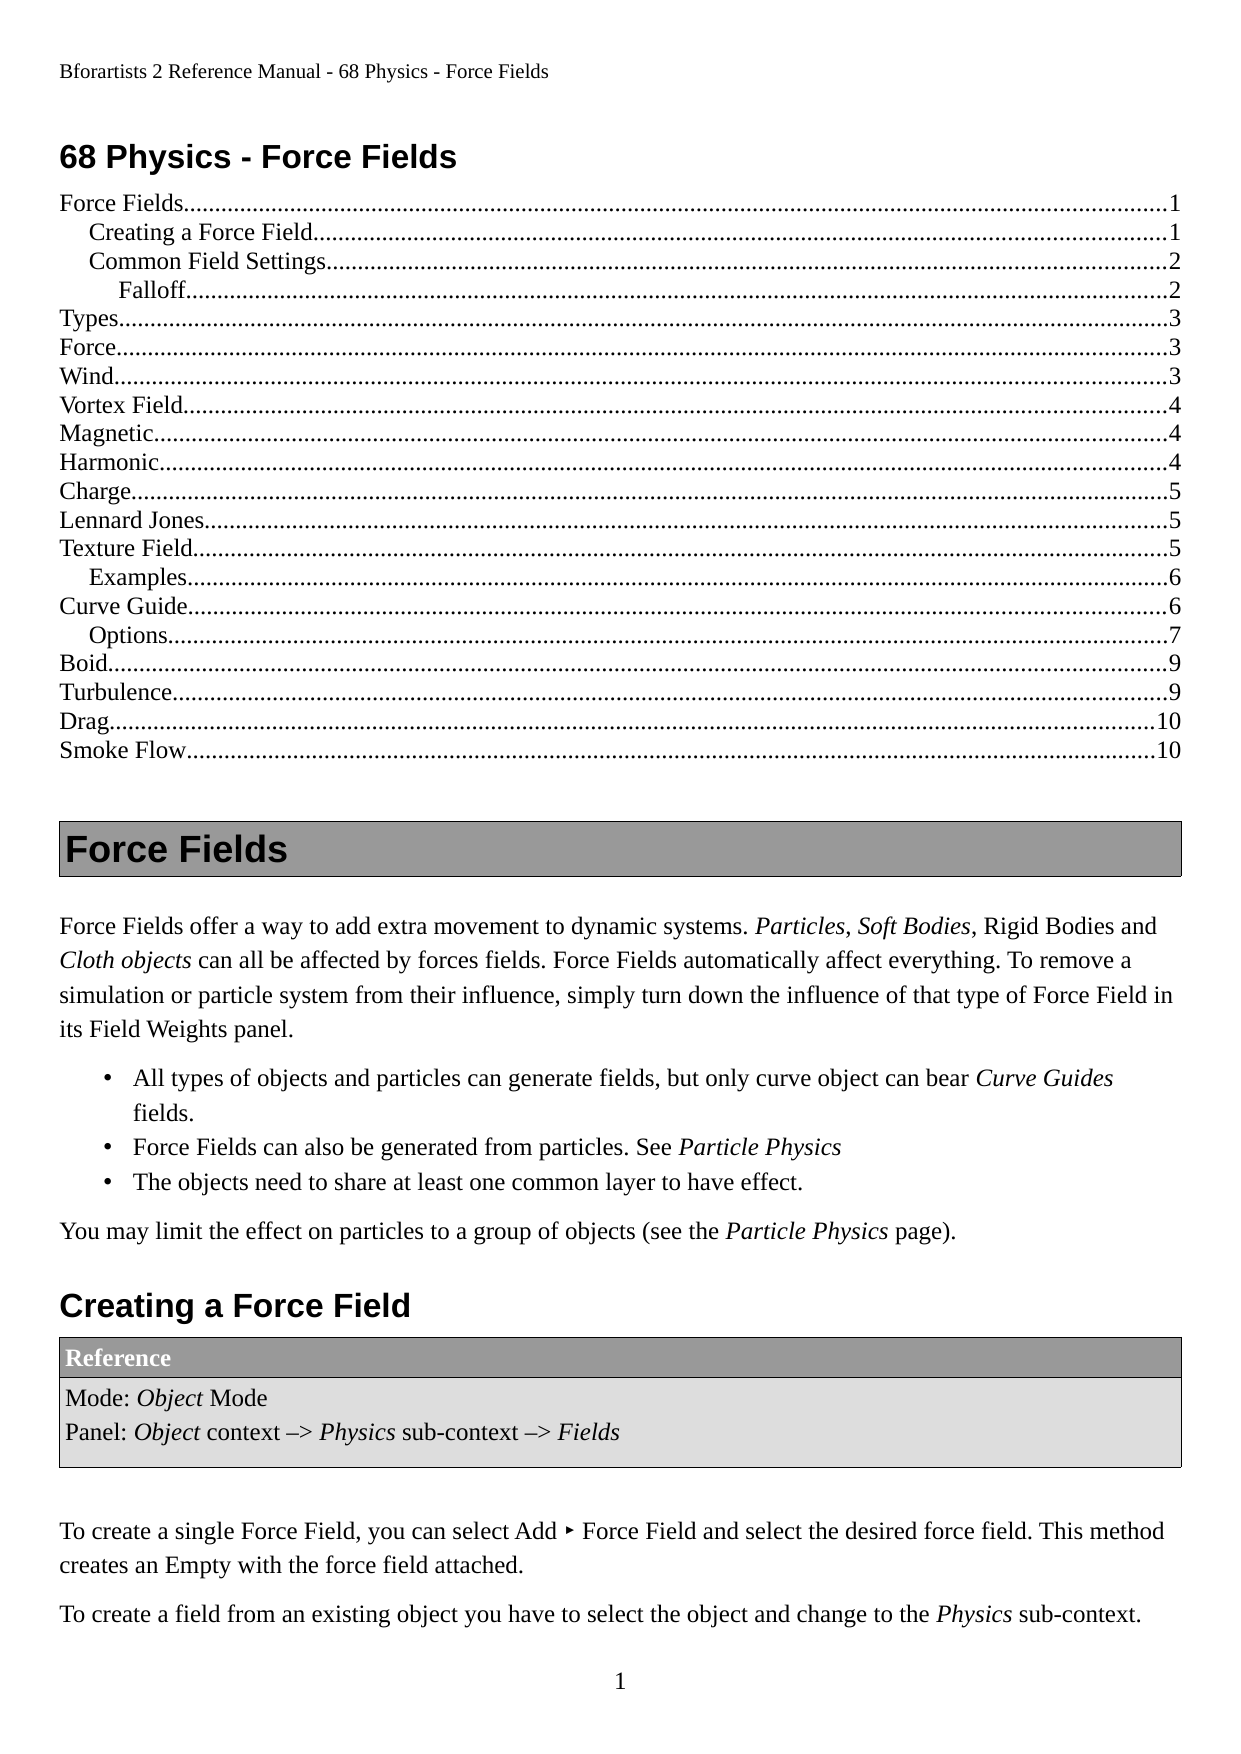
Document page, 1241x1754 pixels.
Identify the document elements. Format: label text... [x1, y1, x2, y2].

text Wind 3 [59, 361, 1181, 390]
subtitle 68 Physics - Force Fields [59, 138, 1181, 176]
text You may limit the effect on particles to a group of objects (see the Particle Physics page). [59, 1216, 1181, 1244]
text Vortex Field 4 [59, 390, 1181, 418]
text Force Fields 1 [59, 188, 1181, 217]
list All types of objects and particles can generate fields, but only curve object can bear Curve Guides fields. [103, 1063, 1181, 1127]
text Drag 10 [59, 706, 1181, 735]
text Examples 6 [88, 562, 1181, 591]
text Turbulence 9 [59, 677, 1181, 706]
text Types 3 [59, 303, 1181, 332]
text Force Fields offer a way to add extra movement to dynamic systems. Particles, Soft Bodies, Rigid Bodies and Cloth objects can all be affected by forces fields. Force Fields automatically affect everything. To remove a simulation or particle system from their influence, simply turn down the influence of that type of Force Field in its Field Weights panel. [59, 911, 1181, 1043]
table_header Reference [60, 1338, 1181, 1377]
text Magnetic 4 [59, 418, 1181, 447]
text Creating a Force Field 1 [88, 217, 1181, 246]
text Lennard Jones 5 [59, 505, 1181, 533]
list Force Fields can also be generated from particles. See Particle Physics [103, 1132, 1181, 1161]
text Texture Field 5 [59, 533, 1181, 562]
text Curve Guide 6 [59, 591, 1181, 620]
text To create a single Force Field, you can select Add ‣ Force Field and select the desired force field. This method creates an Empty with the force field attached. [59, 1516, 1181, 1579]
text Options 7 [88, 620, 1181, 648]
text Common Field Settings 2 [88, 246, 1181, 275]
text Harmonic 4 [59, 447, 1181, 476]
subtitle Creating a Force Field [59, 1286, 1181, 1324]
list The objects need to share at least one common layer to have effect. [103, 1167, 1181, 1196]
text Force 3 [59, 332, 1181, 361]
text Boid 9 [59, 648, 1181, 677]
text Charge 5 [59, 476, 1181, 505]
text Falloff 2 [118, 275, 1181, 303]
table_header Force Fields [60, 822, 1181, 876]
text Smoke Flow 10 [59, 735, 1181, 763]
text To create a field from an existing object you have to select the object and change to the Physics sub-context. [59, 1599, 1181, 1628]
table_cell Mode: Object Mode Panel: Object context –> Physics sub-context –> Fields [60, 1378, 1181, 1467]
